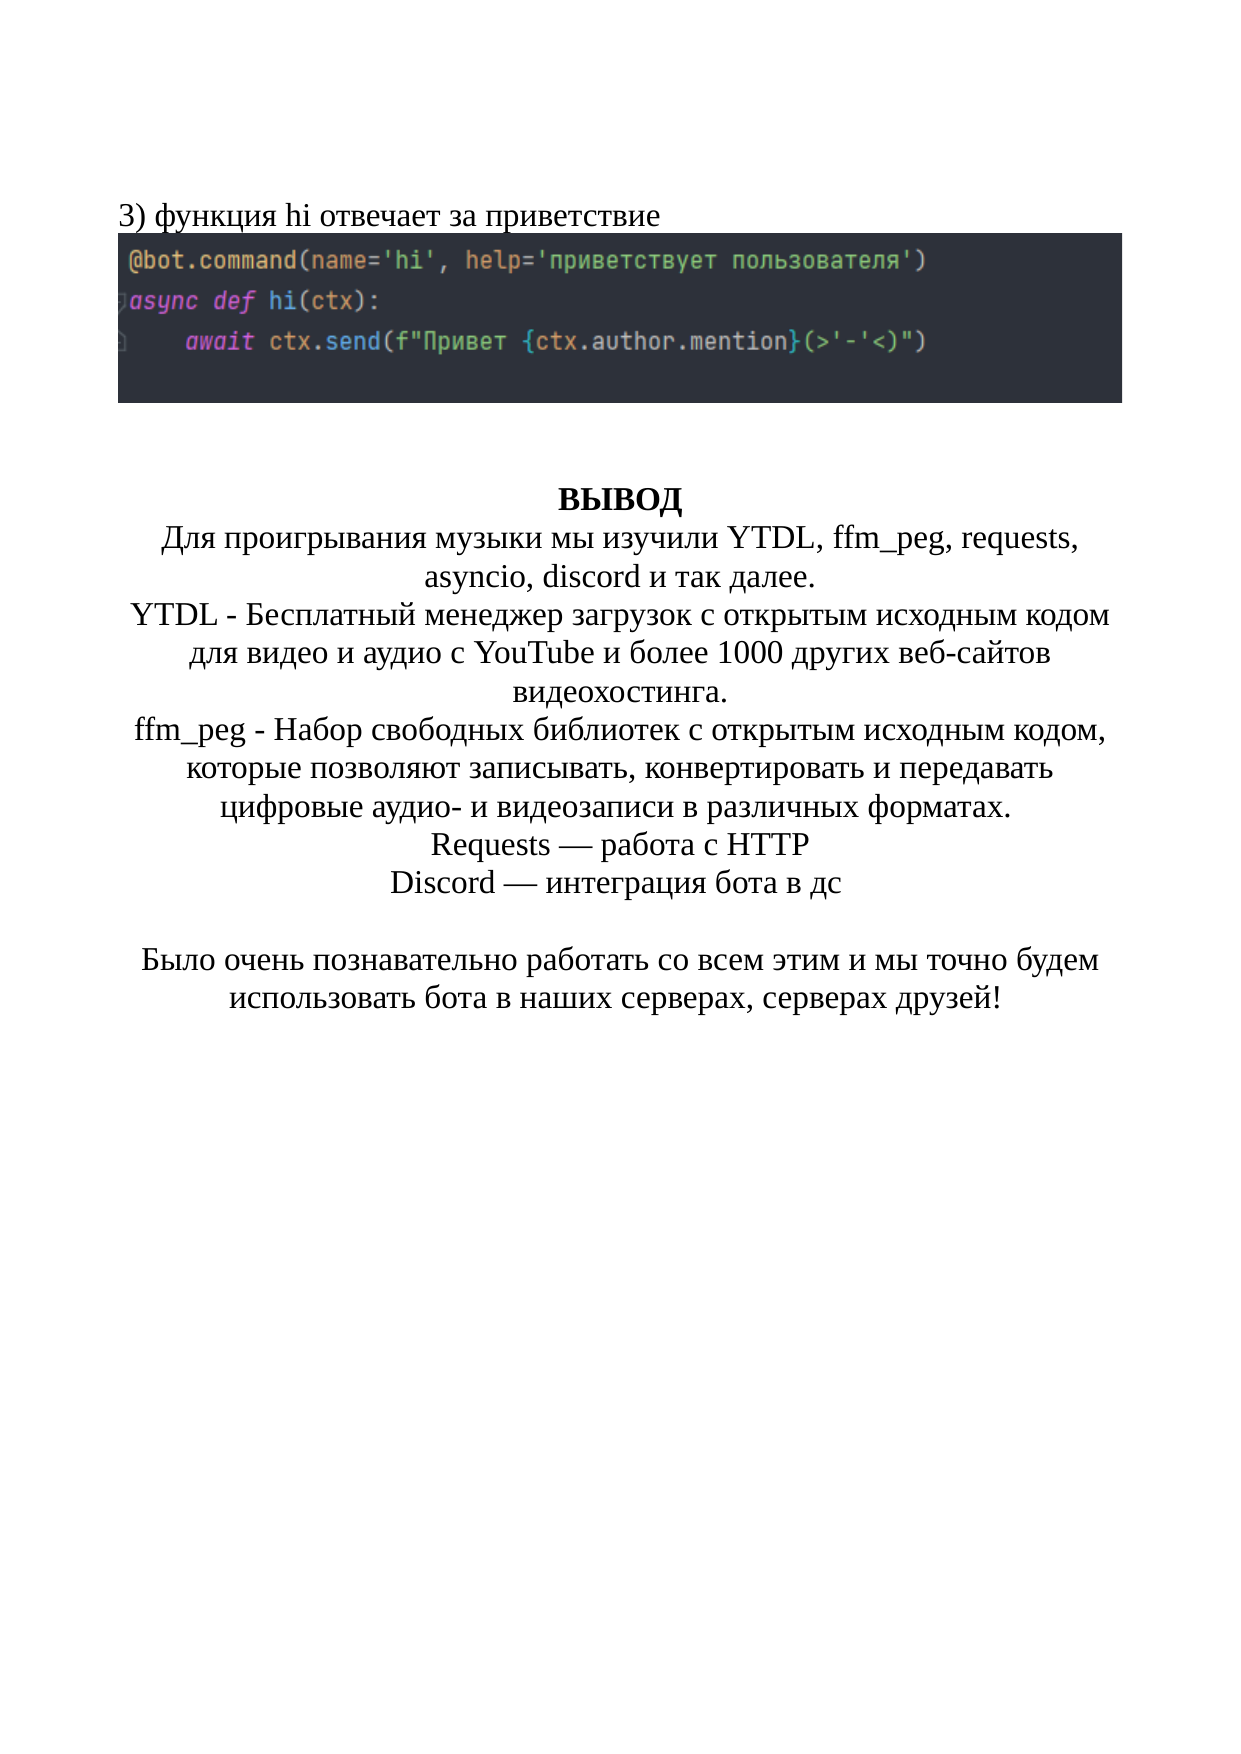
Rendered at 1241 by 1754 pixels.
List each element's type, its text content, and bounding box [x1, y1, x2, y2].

text Requests — работа с HTTP [118, 824, 1122, 863]
text Discord — интеграция бота в дс [118, 863, 1122, 901]
text Для проигрывания музыки мы изучили YTDL, ffm_peg, requests, asyncio, discord и так далее. [118, 518, 1122, 594]
text YTDL - Бесплатный менеджер загрузок с открытым исходным кодом для видео и аудио с YouTube и более 1000 других веб-сайтов видеохостинга. [118, 594, 1122, 709]
picture [118, 233, 1123, 403]
text Было очень познавательно работать со всем этим и мы точно будем использовать бота в наших серверах, серверах друзей! [118, 939, 1122, 1016]
text ffm_peg - Набор свободных библиотек с открытым исходным кодом, которые позволяют записывать, конвертировать и передавать цифровые аудио- и видеозаписи в различных форматах. [118, 709, 1122, 824]
text ВЫВОД [118, 479, 1122, 518]
text 3) функция hi отвечает за приветствие [118, 195, 1122, 233]
